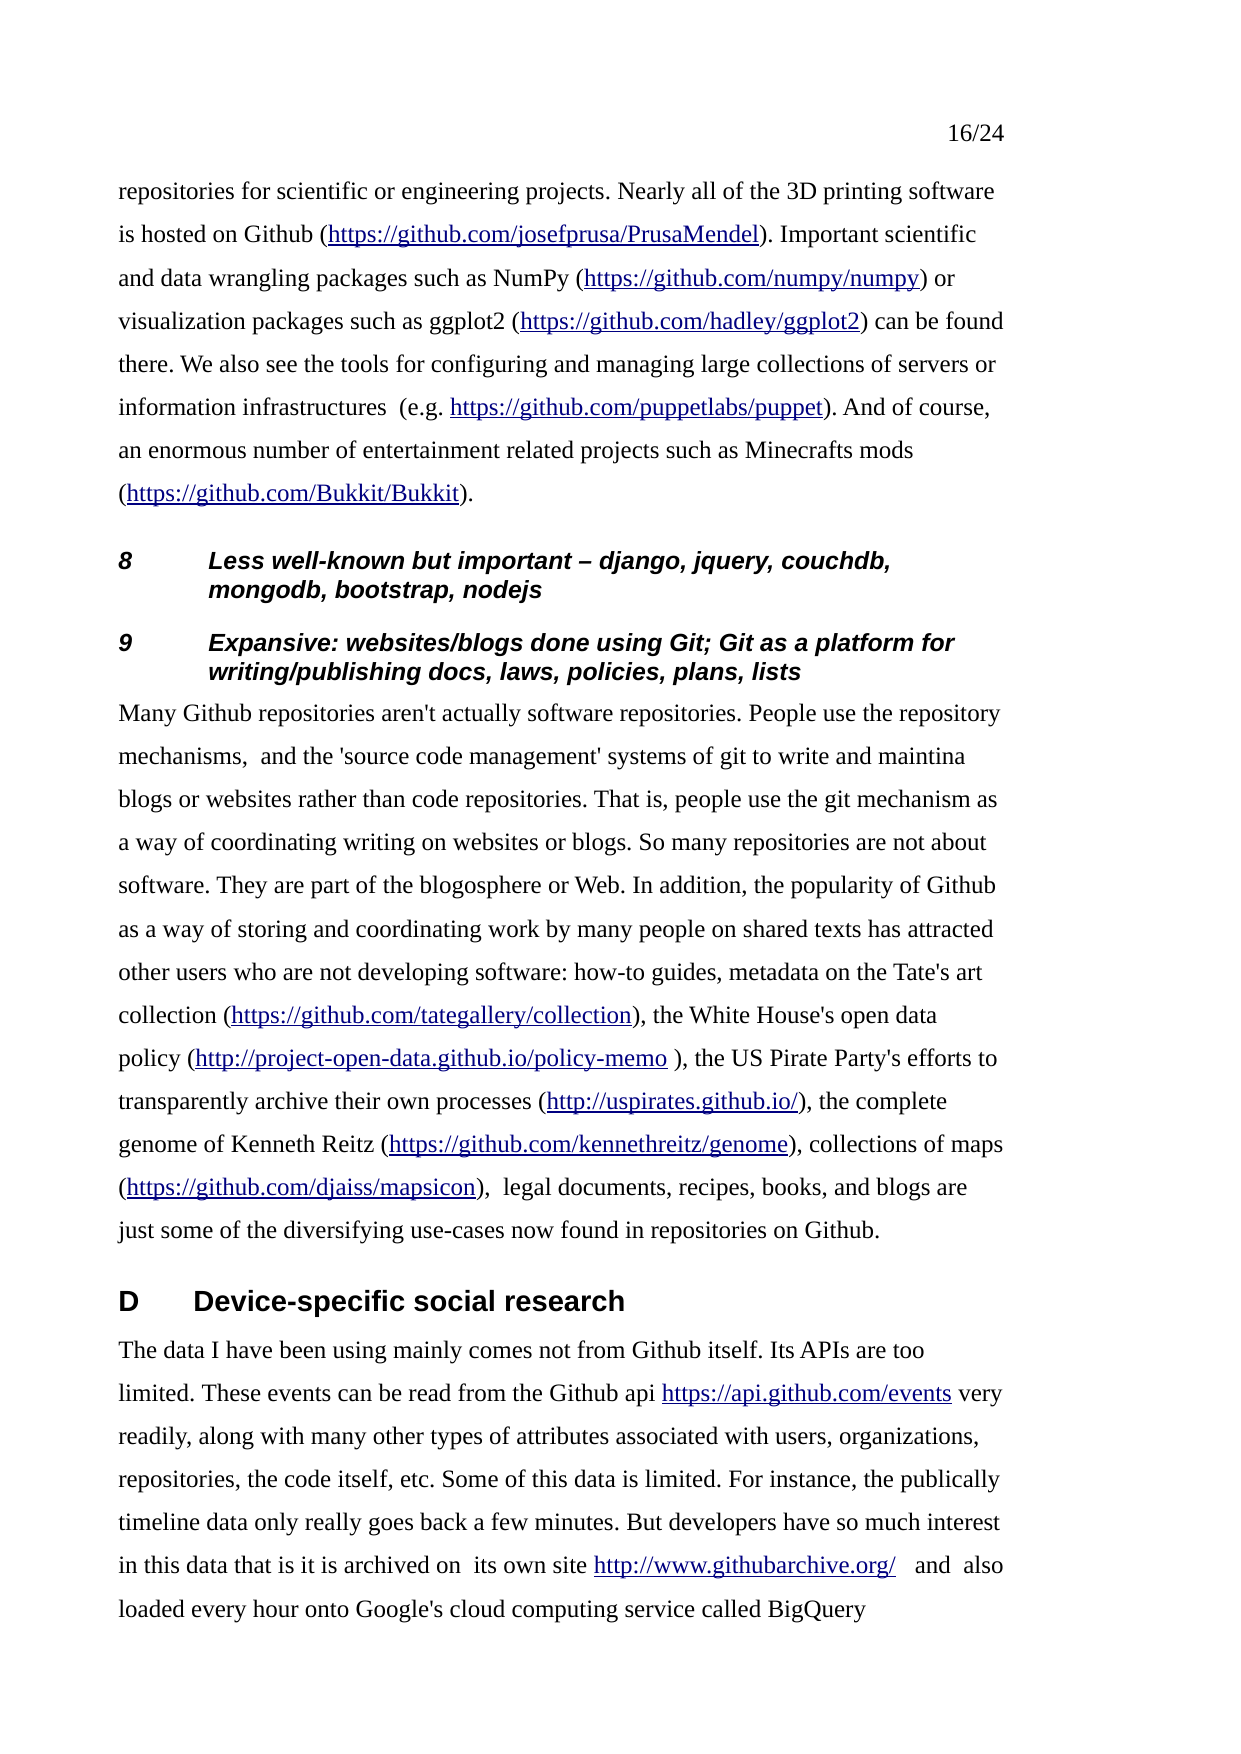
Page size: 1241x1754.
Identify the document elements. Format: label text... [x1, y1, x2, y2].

subtitle Expansive: websites/blogs done using Git; Git as a platform for writing/publishing docs, laws, policies, plans, lists [118, 628, 1004, 686]
subtitle Less well-known but important – django, jquery, couchdb, mongodb, bootstrap, nodejs [118, 546, 1004, 603]
text The data I have been using mainly comes not from Github itself. Its APIs are too limited. These events can be read from the Github api https://api.github.com/events very readily, along with many other types of attributes associated with users, organizations, repositories, the code itself, etc. Some of this data is limited. For instance, the publically timeline data only really goes back a few minutes. But developers have so much interest in this data that is it is archived on its own site http://www.githubarchive.org/ and also loaded every hour onto Google's cloud computing service called BigQuery [118, 1335, 1004, 1622]
text Many Github repositories aren't actually software repositories. People use the repository mechanisms, and the 'source code management' systems of git to write and maintina blogs or websites rather than code repositories. That is, people use the git mechanism as a way of coordinating writing on websites or blogs. So many repositories are not about software. They are part of the blogosphere or Web. In addition, the popularity of Github as a way of storing and coordinating work by many people on shared texts has attracted other users who are not developing software: how-to guides, metadata on the Tate's art collection (https://github.com/tategallery/collection), the White House's open data policy (http://project-open-data.github.io/policy-memo ), the US Pirate Party's efforts to transparently archive their own processes (http://uspirates.github.io/), the complete genome of Kenneth Reitz (https://github.com/kennethreitz/genome), collections of maps (https://github.com/djaiss/mapsicon), legal documents, recipes, books, and blogs are just some of the diversifying use-cases now found in repositories on Github. [118, 698, 1004, 1244]
subtitle Device-specific social research [118, 1284, 1004, 1317]
text repositories for scientific or engineering projects. Nearly all of the 3D printing software is hosted on Github (https://github.com/josefprusa/PrusaMendel). Important scientific and data wrangling packages such as NumPy (https://github.com/numpy/numpy) or visualization packages such as ggplot2 (https://github.com/hadley/ggplot2) can be found there. We also see the tools for configuring and managing large collections of servers or information infrastructures (e.g. https://github.com/puppetlabs/puppet). And of course, an enormous number of entertainment related projects such as Minecrafts mods (https://github.com/Bukkit/Bukkit). [118, 176, 1004, 507]
